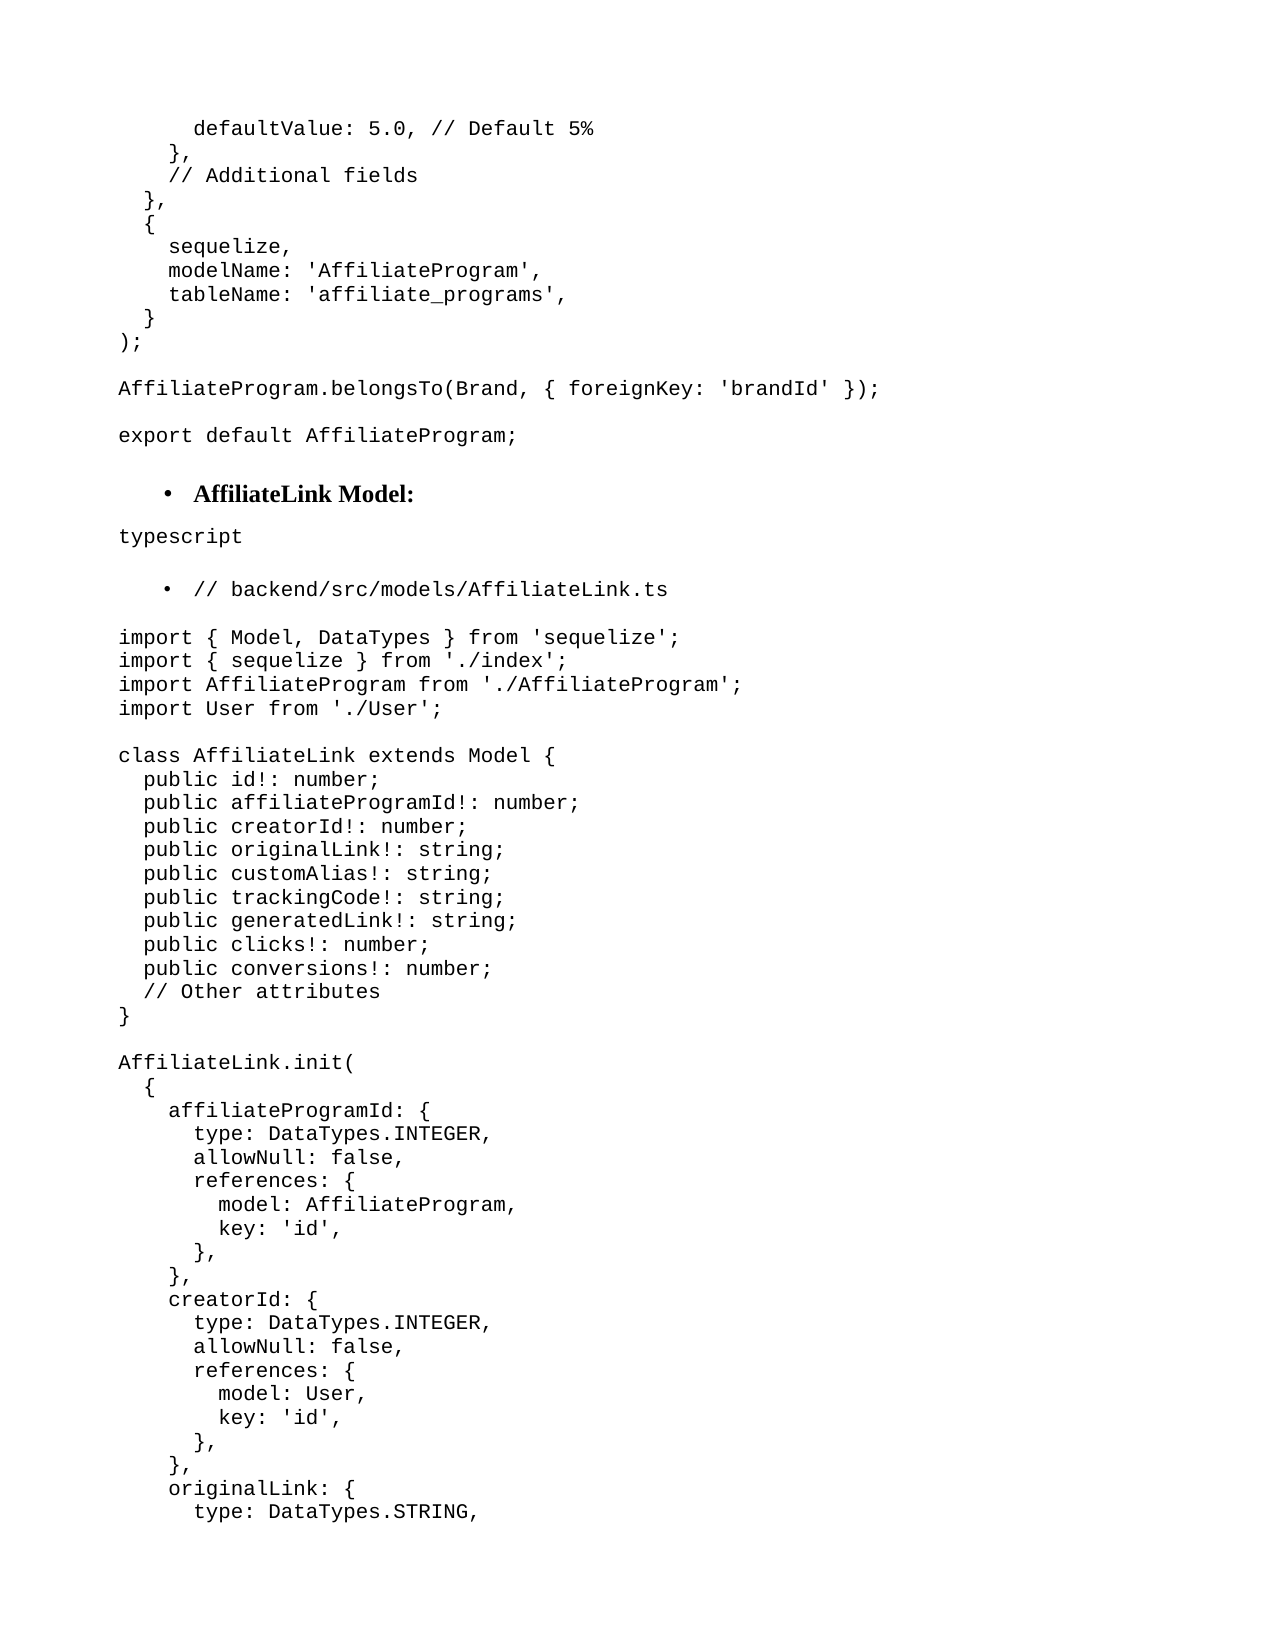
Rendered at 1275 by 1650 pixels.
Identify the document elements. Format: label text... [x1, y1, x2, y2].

text public originalLink!: string; [118, 839, 1157, 863]
text public customAlias!: string; [118, 863, 1157, 887]
text }, [118, 1431, 1157, 1454]
text } [118, 1005, 1157, 1029]
text key: 'id', [118, 1407, 1157, 1431]
text tableName: 'affiliate_programs', [118, 284, 1157, 307]
text public generatedLink!: string; [118, 910, 1157, 934]
text key: 'id', [118, 1218, 1157, 1241]
text type: DataTypes.STRING, [118, 1502, 1157, 1525]
text }, [118, 189, 1157, 213]
text }, [118, 1241, 1157, 1265]
list AffiliateLink Model: [164, 479, 1157, 507]
text allowNull: false, [118, 1336, 1157, 1360]
text modelName: 'AffiliateProgram', [118, 260, 1157, 284]
text public id!: number; [118, 768, 1157, 792]
text type: DataTypes.INTEGER, [118, 1312, 1157, 1336]
text public affiliateProgramId!: number; [118, 792, 1157, 816]
text { [118, 1076, 1157, 1099]
text import AffiliateProgram from './AffiliateProgram'; [118, 674, 1157, 698]
text allowNull: false, [118, 1147, 1157, 1171]
text defaultValue: 5.0, // Default 5% [118, 118, 1157, 142]
text sequelize, [118, 236, 1157, 260]
text references: { [118, 1360, 1157, 1383]
text public trackingCode!: string; [118, 887, 1157, 910]
text } [118, 307, 1157, 331]
text }, [118, 1454, 1157, 1478]
text AffiliateProgram.belongsTo(Brand, { foreignKey: 'brandId' }); [118, 378, 1157, 402]
text ); [118, 331, 1157, 354]
text originalLink: { [118, 1478, 1157, 1502]
list // backend/src/models/AffiliateLink.ts [164, 579, 1157, 603]
text { [118, 213, 1157, 236]
text }, [118, 1265, 1157, 1289]
text references: { [118, 1171, 1157, 1194]
text type: DataTypes.INTEGER, [118, 1123, 1157, 1147]
text class AffiliateLink extends Model { [118, 745, 1157, 768]
text import { sequelize } from './index'; [118, 650, 1157, 674]
text model: AffiliateProgram, [118, 1194, 1157, 1218]
text model: User, [118, 1383, 1157, 1407]
text import { Model, DataTypes } from 'sequelize'; [118, 627, 1157, 650]
text AffiliateLink.init( [118, 1052, 1157, 1076]
text public conversions!: number; [118, 958, 1157, 981]
text // Other attributes [118, 981, 1157, 1005]
text }, [118, 142, 1157, 165]
text creatorId: { [118, 1289, 1157, 1312]
text // Additional fields [118, 165, 1157, 189]
text import User from './User'; [118, 698, 1157, 721]
text typescript [118, 526, 1157, 550]
text public clicks!: number; [118, 934, 1157, 958]
text affiliateProgramId: { [118, 1099, 1157, 1123]
text export default AffiliateProgram; [118, 426, 1157, 449]
text public creatorId!: number; [118, 816, 1157, 839]
